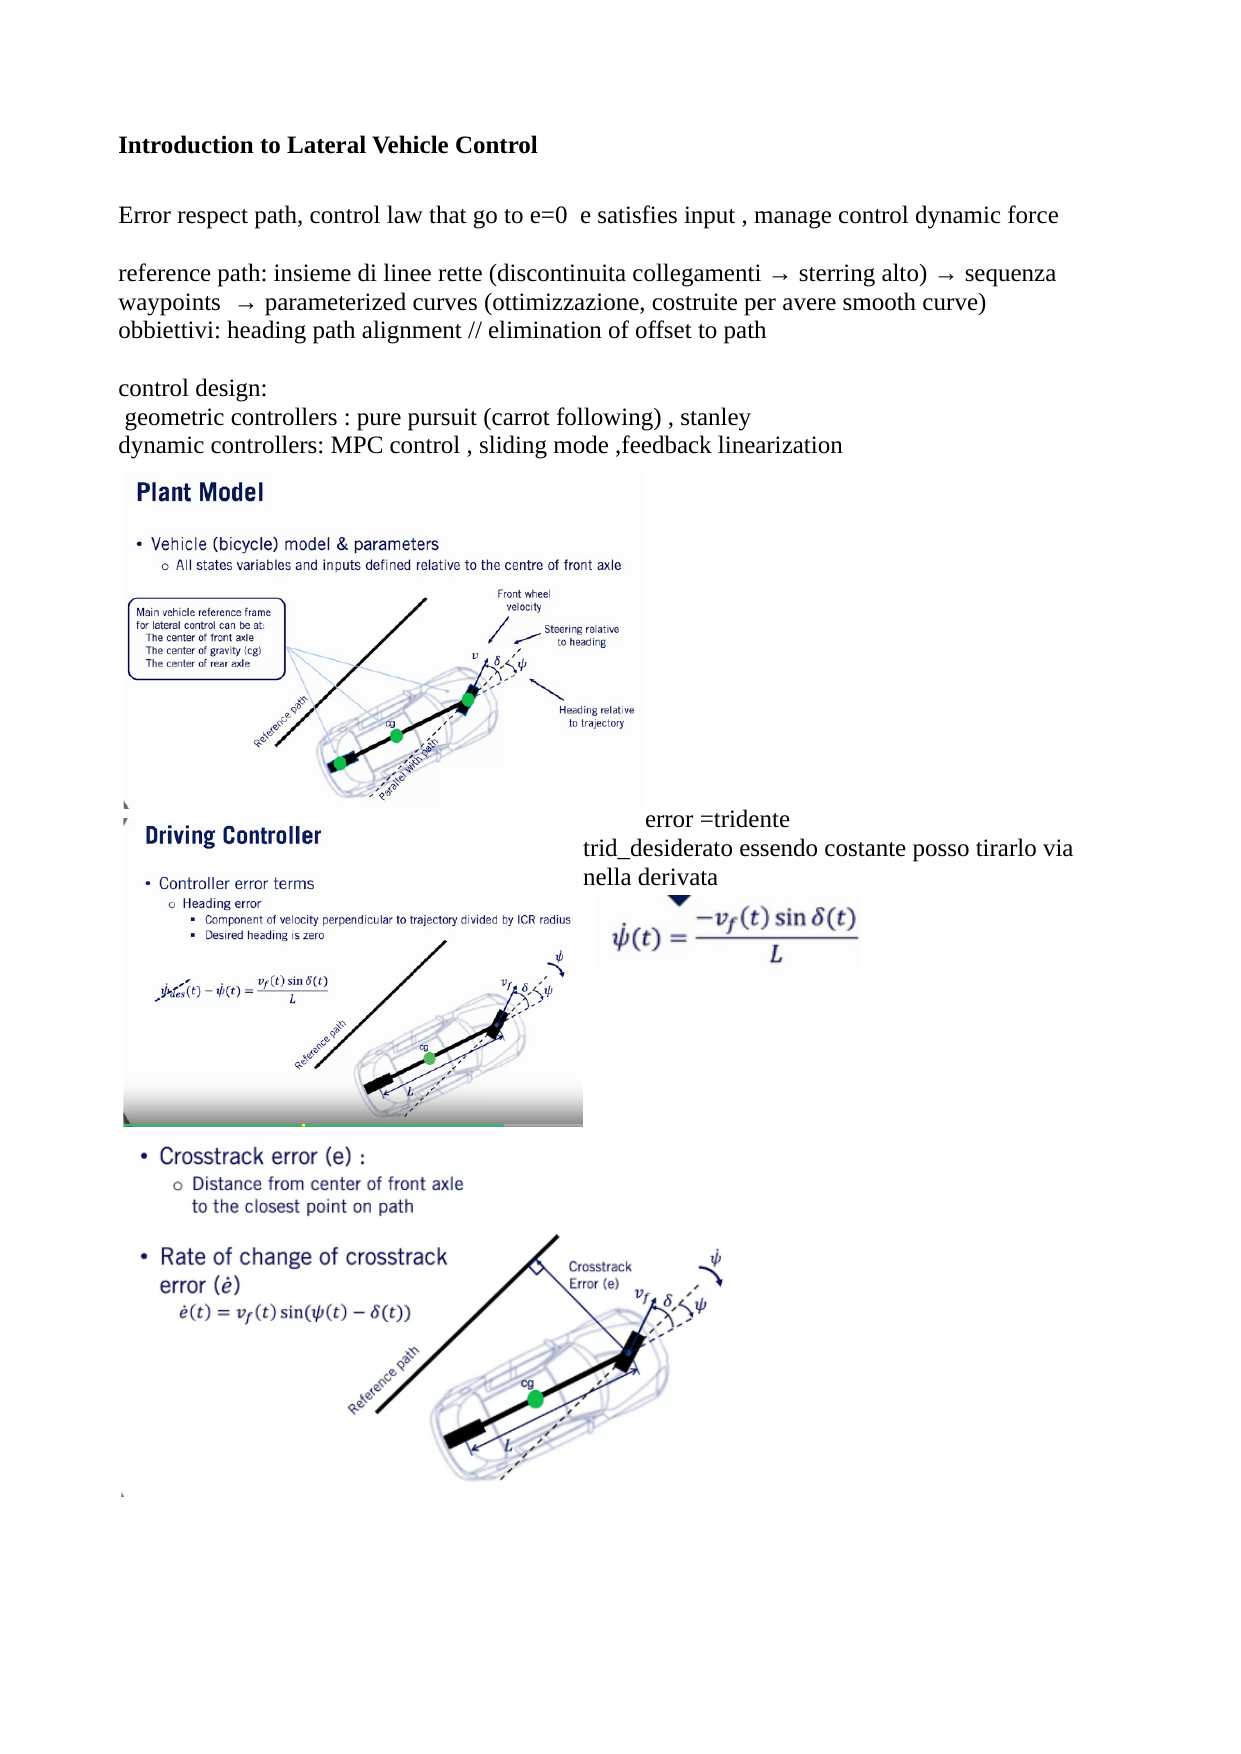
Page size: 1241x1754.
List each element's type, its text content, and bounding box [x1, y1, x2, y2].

text Error respect path, control law that go to e=0 e satisfies input , manage control dynamic force [118, 201, 1122, 229]
picture [597, 895, 862, 975]
picture [123, 470, 645, 809]
text reference path: insieme di linee rette (discontinuita collegamenti → sterring alto) → sequenza waypoints → parameterized curves (ottimizzazione, costruite per avere smooth curve) [118, 258, 1122, 316]
text geometric controllers : pure pursuit (carrot following) , stanley [118, 402, 1122, 431]
text error =tridente [118, 804, 1122, 833]
picture [123, 818, 583, 1127]
picture [121, 1135, 736, 1497]
text trid_desiderato essendo costante posso tirarlo via nella derivata [583, 833, 1122, 891]
subtitle Introduction to Lateral Vehicle Control [118, 131, 1122, 159]
text control design: [118, 373, 1122, 402]
text obbiettivi: heading path alignment // elimination of offset to path [118, 316, 1122, 344]
text dynamic controllers: MPC control , sliding mode ,feedback linearization [118, 431, 1122, 459]
